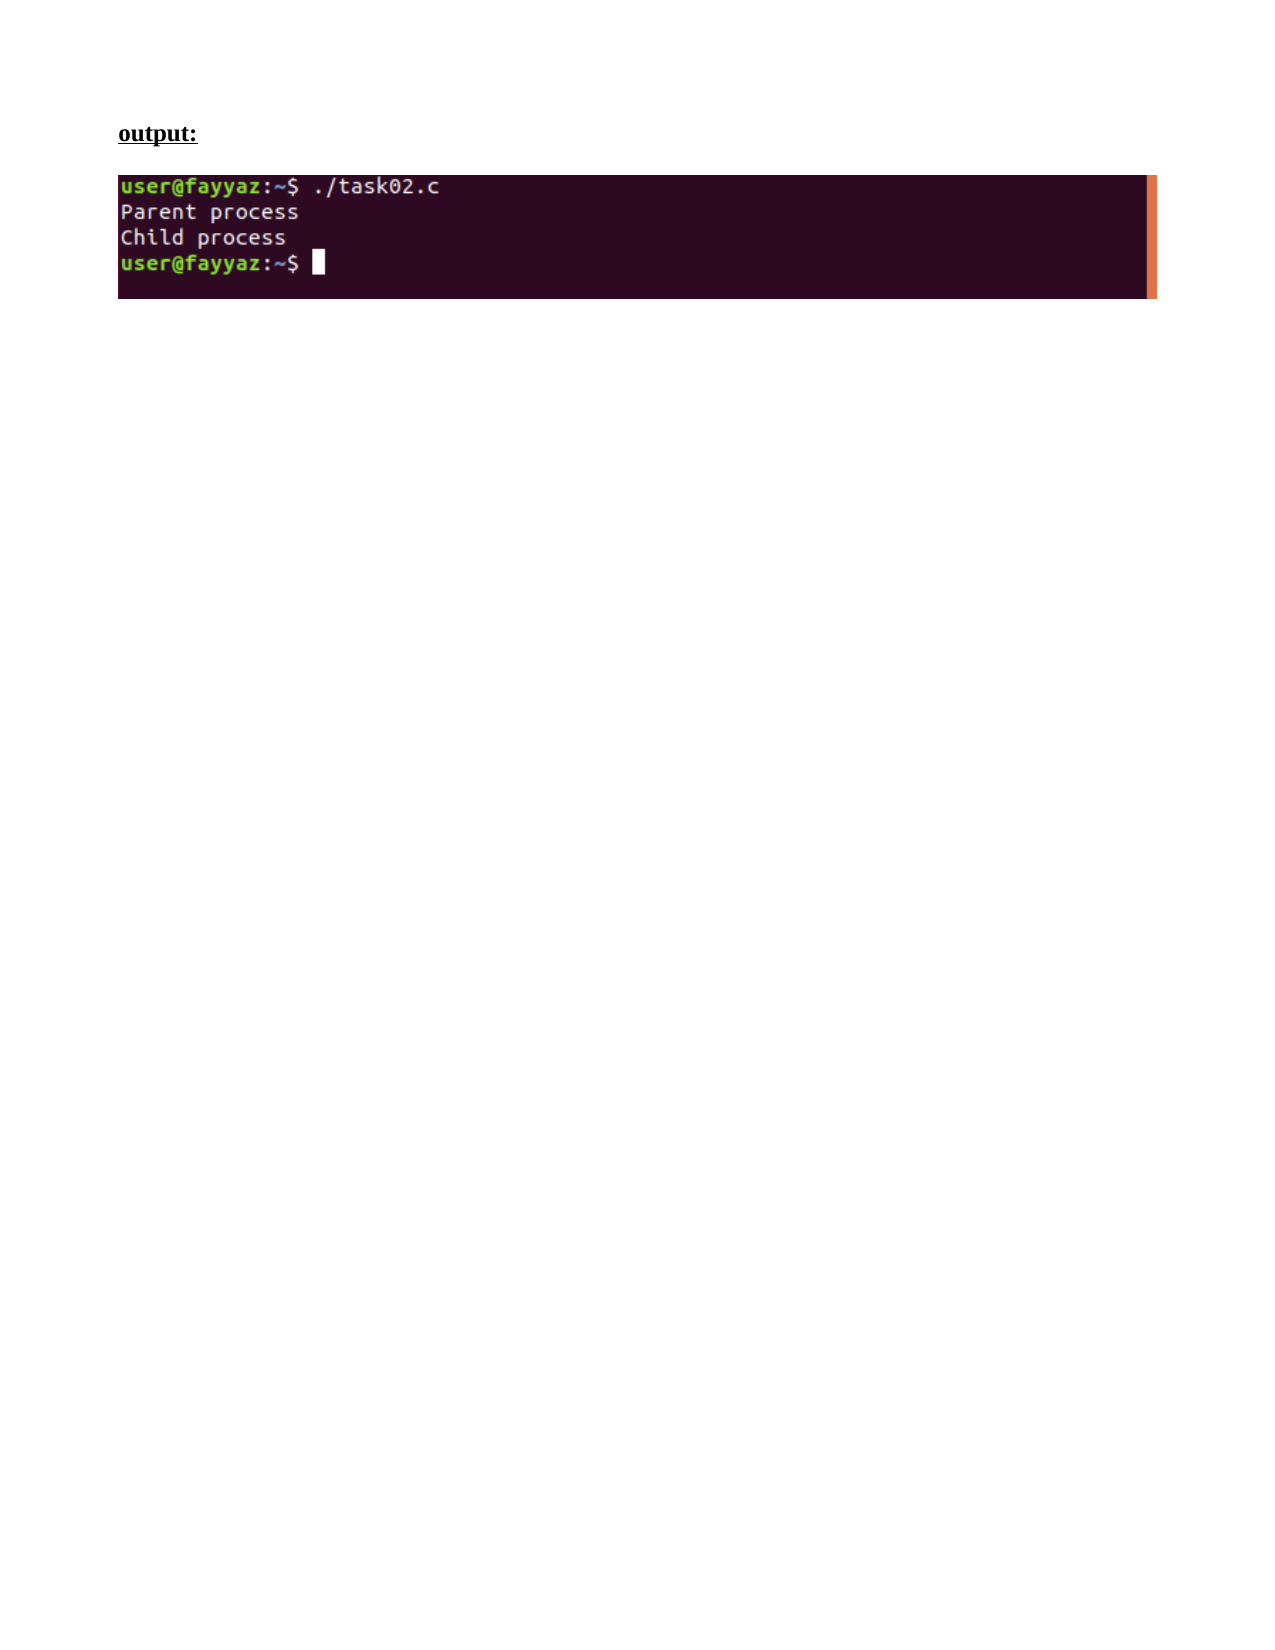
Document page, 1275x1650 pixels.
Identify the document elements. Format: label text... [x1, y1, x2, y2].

picture [118, 175, 1157, 299]
text output: [118, 118, 1157, 147]
